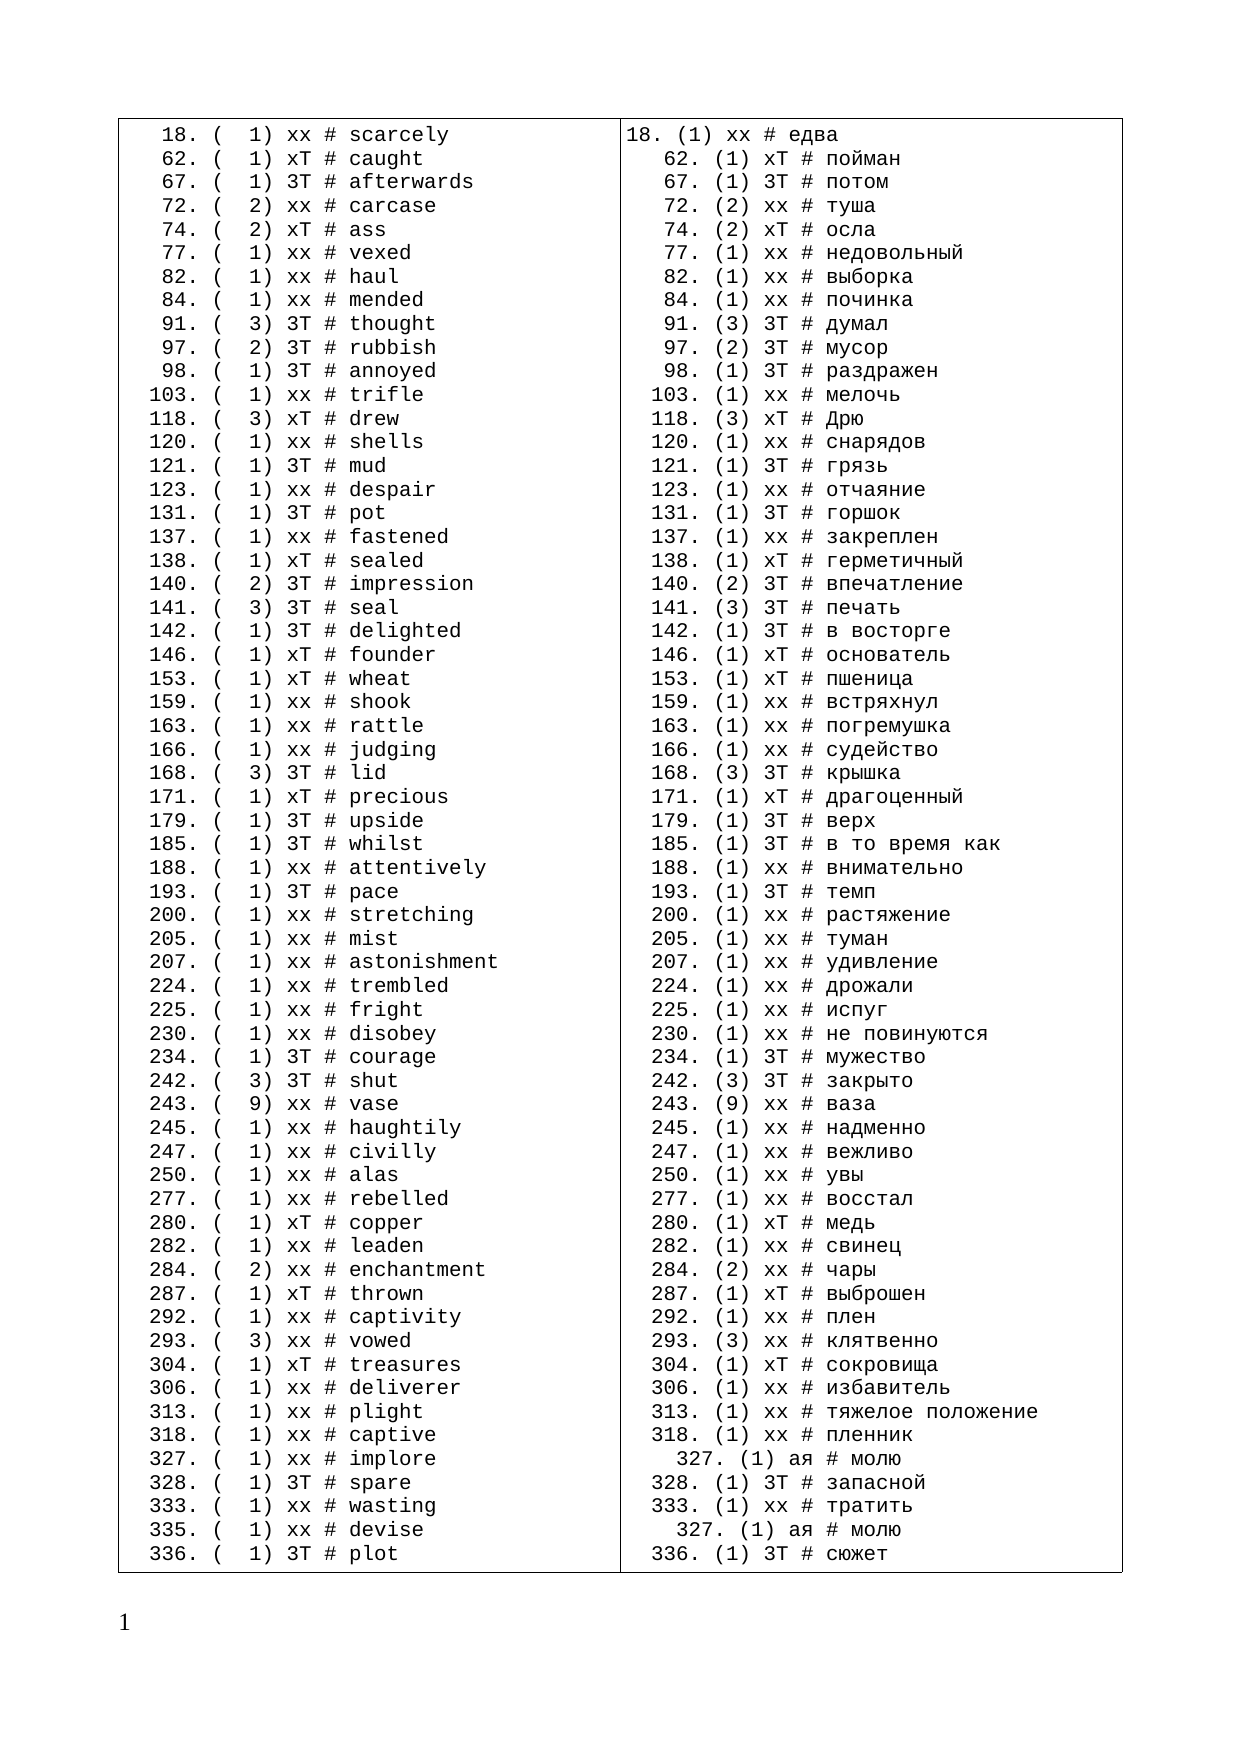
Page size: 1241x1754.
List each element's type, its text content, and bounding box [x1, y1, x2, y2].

table_header 18. (1) xx # едва 62. (1) xT # пойман 67. (1) 3T # потом 72. (2) хх # туша 74. (2) хТ # осла 77. (1) хх # недовольный 82. (1) xx # выборка 84. (1) хх # починка 91. (3) 3T # думал 97. (2) 3T # мусор 98. (1) 3T # раздражен 103. (1) xx # мелочь 118. (3) xT # Дрю 120. (1) хх # снарядов 121. (1) 3T # грязь 123. (1) xx # отчаяние 131. (1) 3T # горшок 137. (1) хх # закреплен 138. (1) xT # герметичный 140. (2) 3T # впечатление 141. (3) 3T # печать 142. (1) 3T # в восторге 146. (1) xT # основатель 153. (1) xT # пшеница 159. (1) хх # встряхнул 163. (1) хх # погремушка 166. (1) хх # судейство 168. (3) 3T # крышка 171. (1) хТ # драгоценный 179. (1) 3T # верх 185. (1) 3T # в то время как 188. (1) хх # внимательно 193. (1) 3T # темп 200. (1) хх # растяжение 205. (1) хх # туман 207. (1) хх # удивление 224. (1) хх # дрожали 225. (1) хх # испуг 230. (1) хх # не повинуются 234. (1) 3T # мужество 242. (3) 3T # закрыто 243. (9) хх # ваза 245. (1) хх # надменно 247. (1) хх # вежливо 250. (1) хх # увы 277. (1) хх # восстал 280. (1) xT # медь 282. (1) хх # свинец 284. (2) хх # чары 287. (1) xT # выброшен 292. (1) хх # плен 293. (3) хх # клятвенно 304. (1) xT # сокровища 306. (1) хх # избавитель 313. (1) хх # тяжелое положение 318. (1) хх # пленник 327. (1) ая # молю 328. (1) 3T # запасной 333. (1) хх # тратить 327. (1) ая # молю 336. (1) 3T # сюжет [621, 119, 1122, 1572]
table_header 18. ( 1) xx # scarcely 62. ( 1) xT # caught 67. ( 1) 3T # afterwards 72. ( 2) xx # carcase 74. ( 2) xT # ass 77. ( 1) xx # vexed 82. ( 1) xx # haul 84. ( 1) xx # mended 91. ( 3) 3T # thought 97. ( 2) 3T # rubbish 98. ( 1) 3T # annoyed 103. ( 1) xx # trifle 118. ( 3) xT # drew 120. ( 1) xx # shells 121. ( 1) 3T # mud 123. ( 1) xx # despair 131. ( 1) 3T # pot 137. ( 1) xx # fastened 138. ( 1) xT # sealed 140. ( 2) 3T # impression 141. ( 3) 3T # seal 142. ( 1) 3T # delighted 146. ( 1) xT # founder 153. ( 1) xT # wheat 159. ( 1) xx # shook 163. ( 1) xx # rattle 166. ( 1) xx # judging 168. ( 3) 3T # lid 171. ( 1) xT # precious 179. ( 1) 3T # upside 185. ( 1) 3T # whilst 188. ( 1) xx # attentively 193. ( 1) 3T # pace 200. ( 1) xx # stretching 205. ( 1) xx # mist 207. ( 1) xx # astonishment 224. ( 1) xx # trembled 225. ( 1) xx # fright 230. ( 1) xx # disobey 234. ( 1) 3T # courage 242. ( 3) 3T # shut 243. ( 9) xx # vase 245. ( 1) xx # haughtily 247. ( 1) xx # civilly 250. ( 1) xx # alas 277. ( 1) xx # rebelled 280. ( 1) xT # copper 282. ( 1) xx # leaden 284. ( 2) xx # enchantment 287. ( 1) xT # thrown 292. ( 1) xx # captivity 293. ( 3) xx # vowed 304. ( 1) xT # treasures 306. ( 1) xx # deliverer 313. ( 1) xx # plight 318. ( 1) xx # captive 327. ( 1) xx # implore 328. ( 1) 3T # spare 333. ( 1) xx # wasting 335. ( 1) xx # devise 336. ( 1) 3T # plot [119, 119, 620, 1572]
